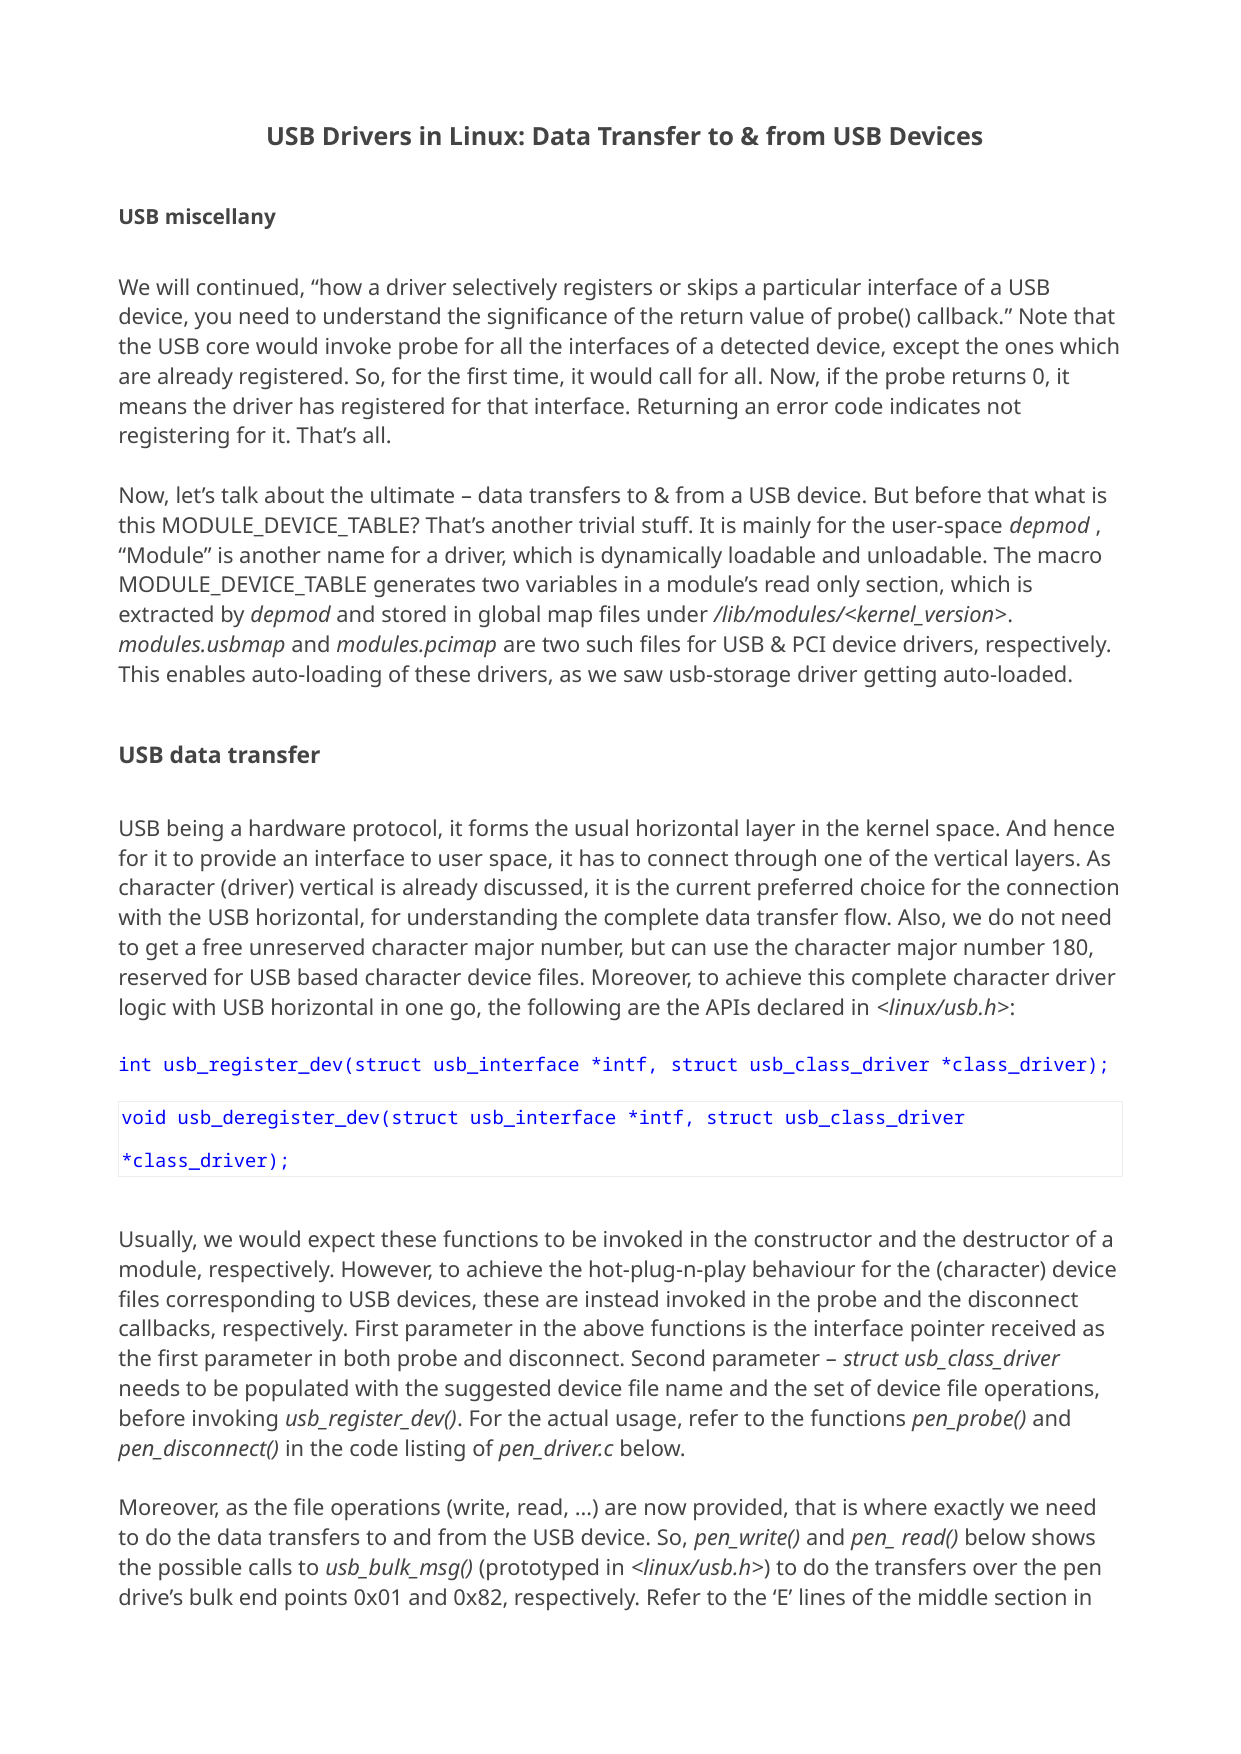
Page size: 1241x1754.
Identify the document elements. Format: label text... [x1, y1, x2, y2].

text USB Drivers in Linux: Data Transfer to & from USB Devices [118, 118, 1122, 152]
text Moreover, as the file operations (write, read, …) are now provided, that is where exactly we need to do the data transfers to and from the USB device. So, pen_write() and pen_ read() below shows the possible calls to usb_bulk_msg() (prototyped in <linux/usb.h>) to do the transfers over the pen drive’s bulk end points 0x01 and 0x82, respectively. Refer to the ‘E’ lines of the middle section in [118, 1492, 1122, 1611]
text Usually, we would expect these functions to be invoked in the constructor and the destructor of a module, respectively. However, to achieve the hot-plug-n-play behaviour for the (character) device files corresponding to USB devices, these are instead invoked in the probe and the disconnect callbacks, respectively. First parameter in the above functions is the interface pointer received as the first parameter in both probe and disconnect. Second parameter – struct usb_class_driver needs to be populated with the suggested device file name and the set of device file operations, before invoking usb_register_dev(). For the actual usage, refer to the functions pen_probe() and pen_disconnect() in the code listing of pen_driver.c below. [118, 1224, 1122, 1462]
subtitle USB data transfer [118, 739, 1122, 770]
text We will continued, “how a driver selectively registers or skips a particular interface of a USB device, you need to understand the significance of the return value of probe() callback.” Note that the USB core would invoke probe for all the interfaces of a detected device, except the ones which are already registered. So, for the first time, it would call for all. Now, if the probe returns 0, it means the driver has registered for that interface. Returning an error code indicates not registering for it. That’s all. [118, 271, 1122, 450]
text int usb_register_dev(struct usb_interface *intf, struct usb_class_driver *class_driver); [118, 1051, 1122, 1077]
text Now, let’s talk about the ultimate – data transfers to & from a USB device. But before that what is this MODULE_DEVICE_TABLE? That’s another trivial stuff. It is mainly for the user-space depmod , “Module” is another name for a driver, which is dynamically loadable and unloadable. The macro MODULE_DEVICE_TABLE generates two variables in a module’s read only section, which is extracted by depmod and stored in global map files under /lib/modules/<kernel_version>. modules.usbmap and modules.pcimap are two such files for USB & PCI device drivers, respectively. This enables auto-loading of these drivers, as we saw usb-storage driver getting auto-loaded. [118, 480, 1122, 688]
text void usb_deregister_dev(struct usb_interface *intf, struct usb_class_driver *class_driver); [119, 1102, 1122, 1176]
subtitle USB miscellany [118, 202, 1122, 230]
text USB being a hardware protocol, it forms the usual horizontal layer in the kernel space. And hence for it to provide an interface to user space, it has to connect through one of the vertical layers. As character (driver) vertical is already discussed, it is the current preferred choice for the connection with the USB horizontal, for understanding the complete data transfer flow. Also, we do not need to get a free unreserved character major number, but can use the character major number 180, reserved for USB based character device files. Moreover, to achieve this complete character driver logic with USB horizontal in one go, the following are the APIs declared in <linux/usb.h>: [118, 813, 1122, 1021]
